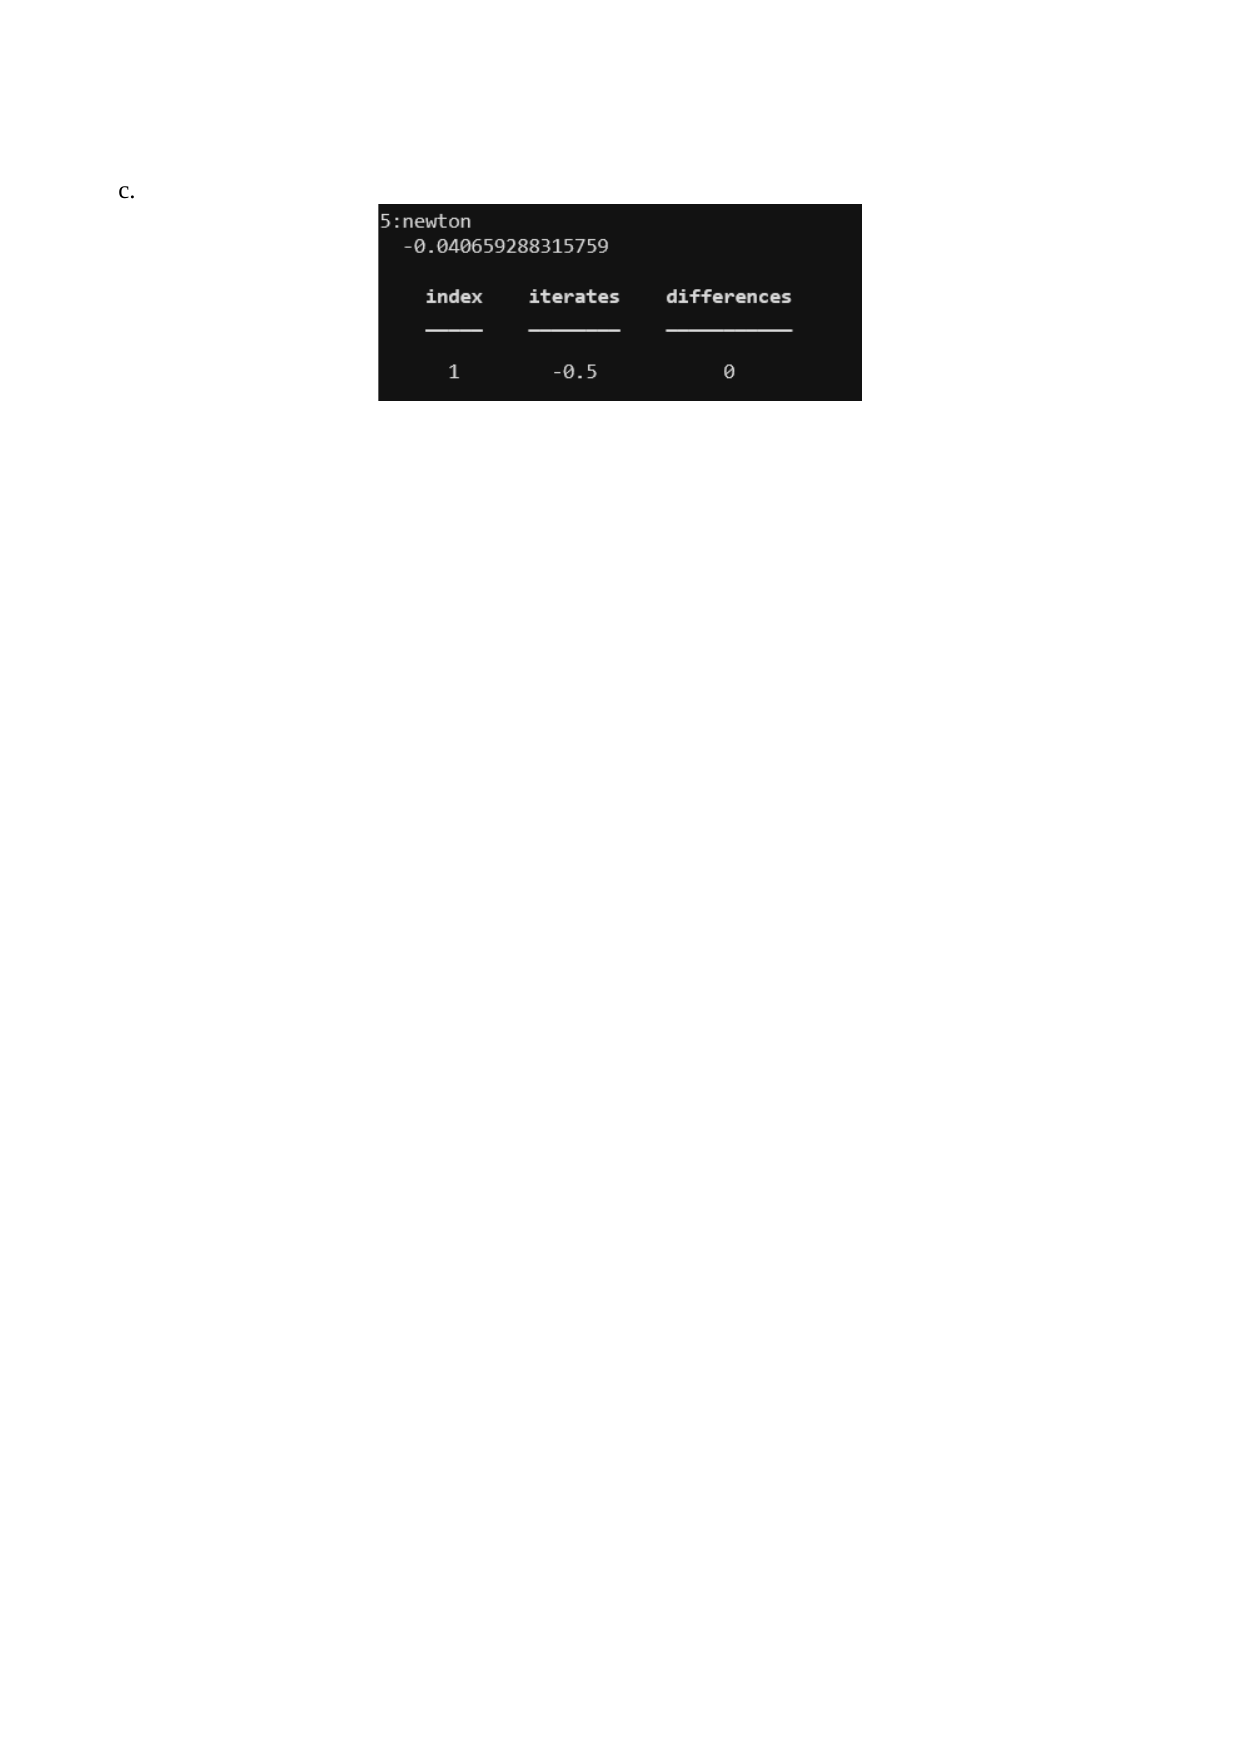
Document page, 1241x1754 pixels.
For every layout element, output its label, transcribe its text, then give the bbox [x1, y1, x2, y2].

picture [378, 204, 862, 401]
text c. [118, 176, 1122, 204]
